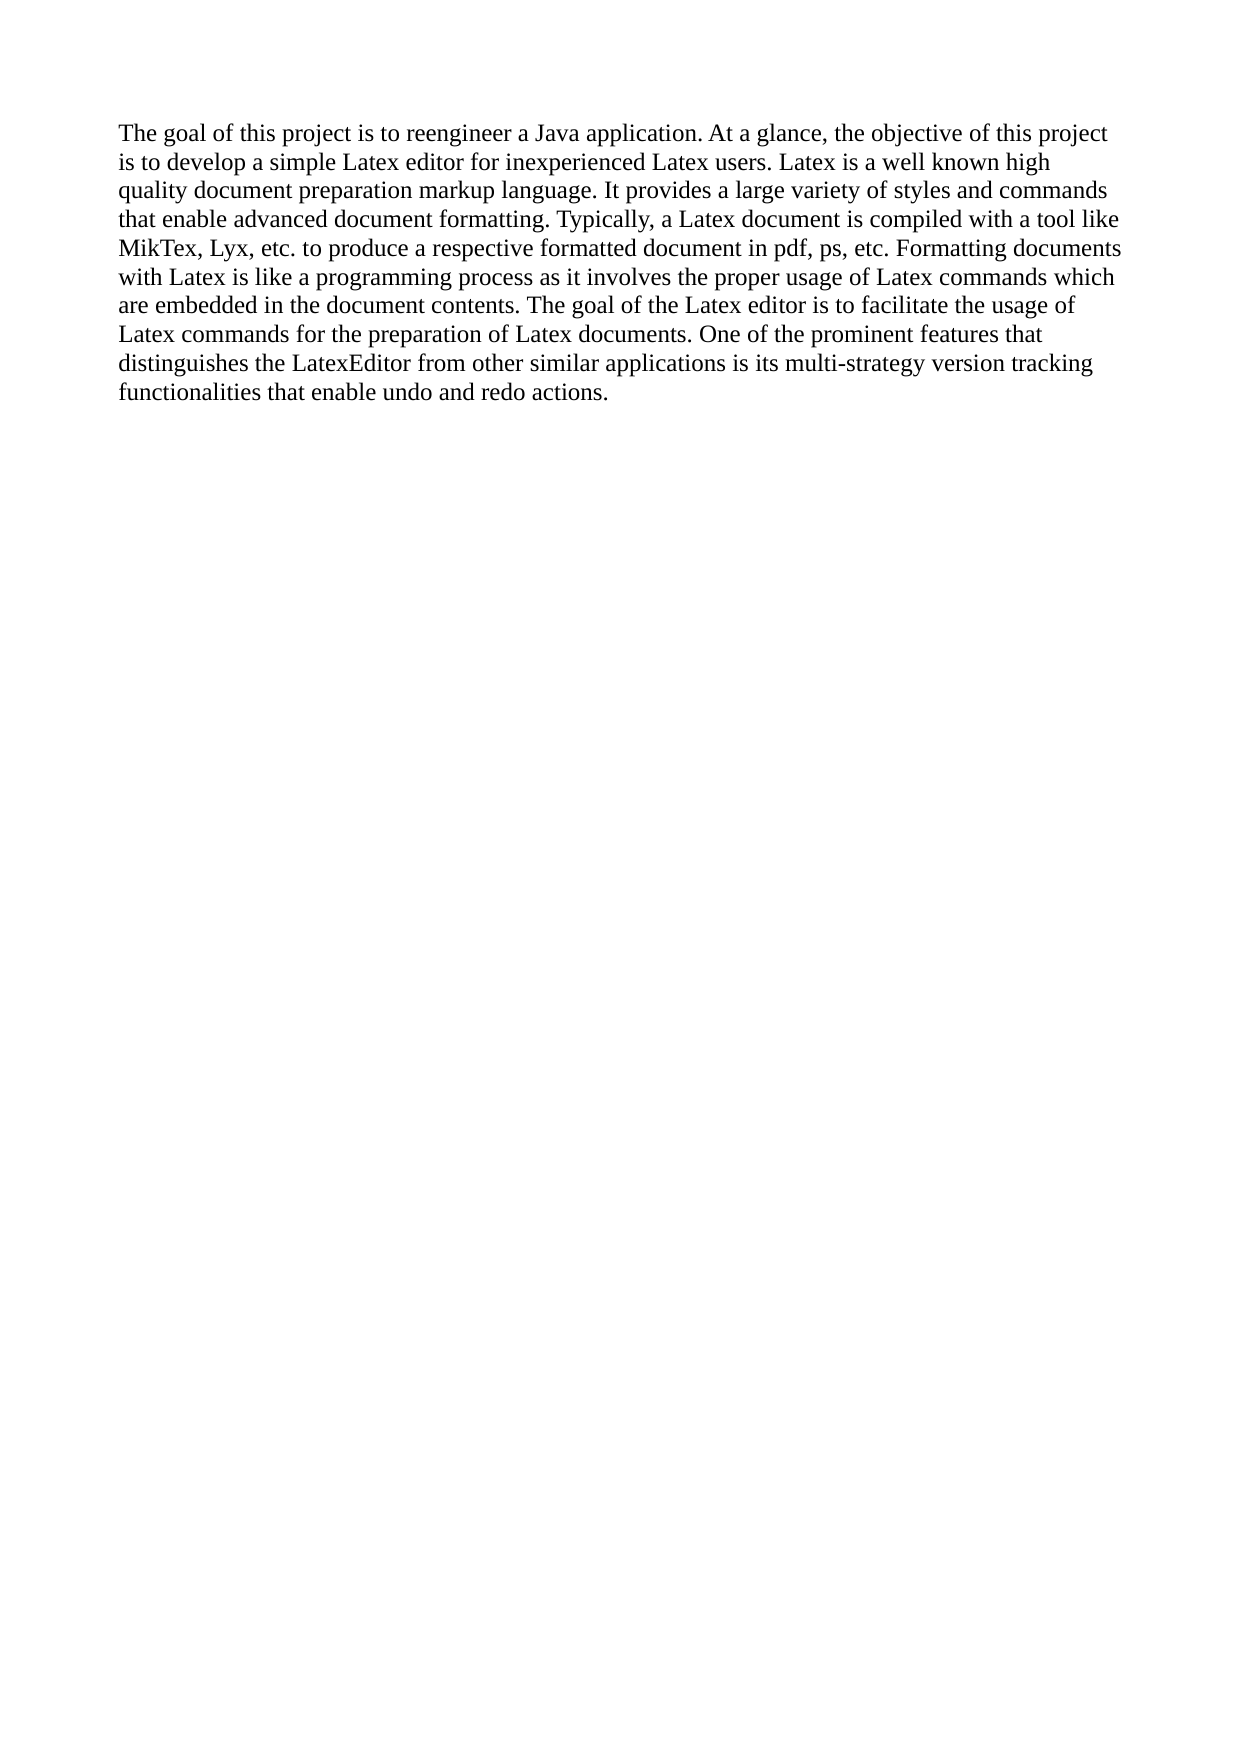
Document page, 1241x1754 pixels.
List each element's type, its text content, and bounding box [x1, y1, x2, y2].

text The goal of this project is to reengineer a Java application. At a glance, the objective of this project is to develop a simple Latex editor for inexperienced Latex users. Latex is a well known high quality document preparation markup language. It provides a large variety of styles and commands that enable advanced document formatting. Typically, a Latex document is compiled with a tool like MikTex, Lyx, etc. to produce a respective formatted document in pdf, ps, etc. Formatting documents with Latex is like a programming process as it involves the proper usage of Latex commands which are embedded in the document contents. The goal of the Latex editor is to facilitate the usage of Latex commands for the preparation of Latex documents. One of the prominent features that distinguishes the LatexEditor from other similar applications is its multi-strategy version tracking functionalities that enable undo and redo actions. [118, 118, 1122, 406]
